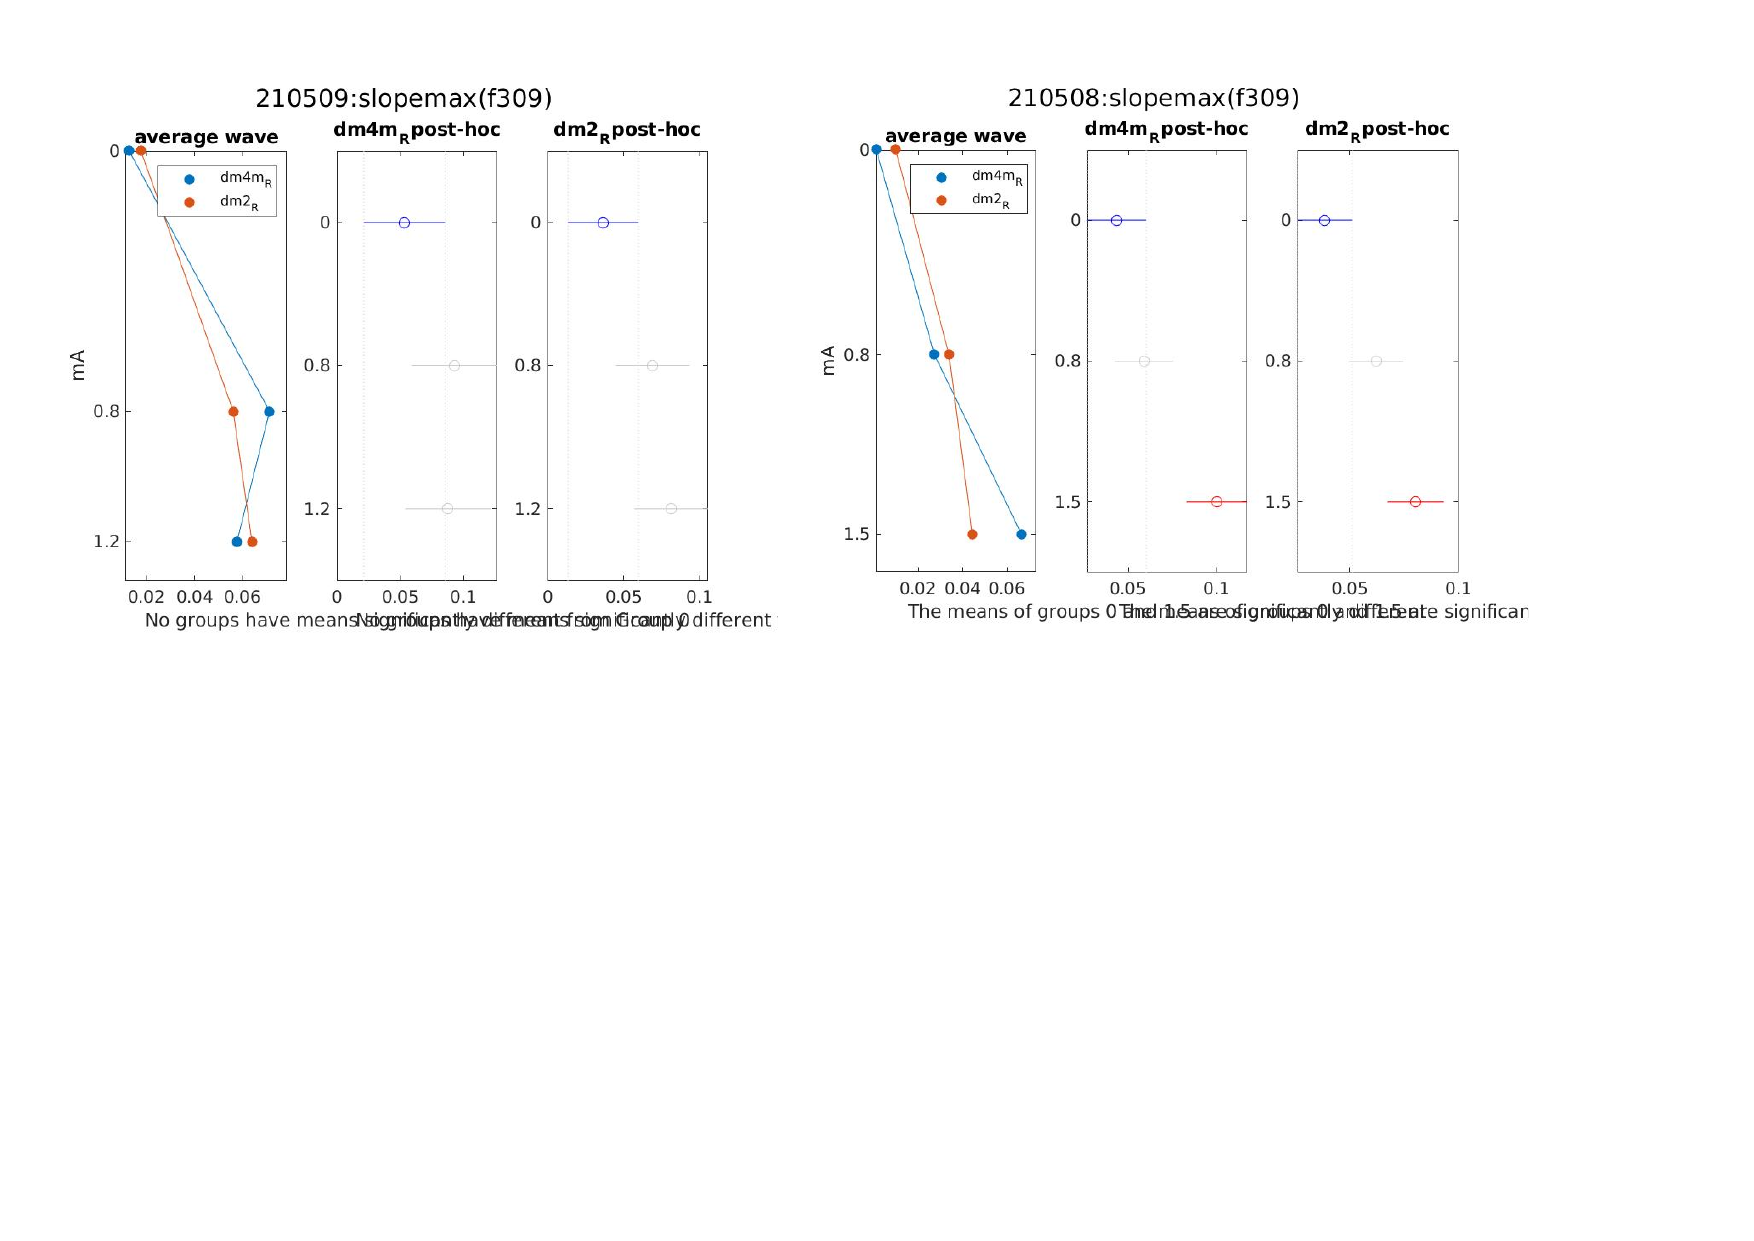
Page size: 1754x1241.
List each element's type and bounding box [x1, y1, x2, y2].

picture [28, 75, 1529, 638]
